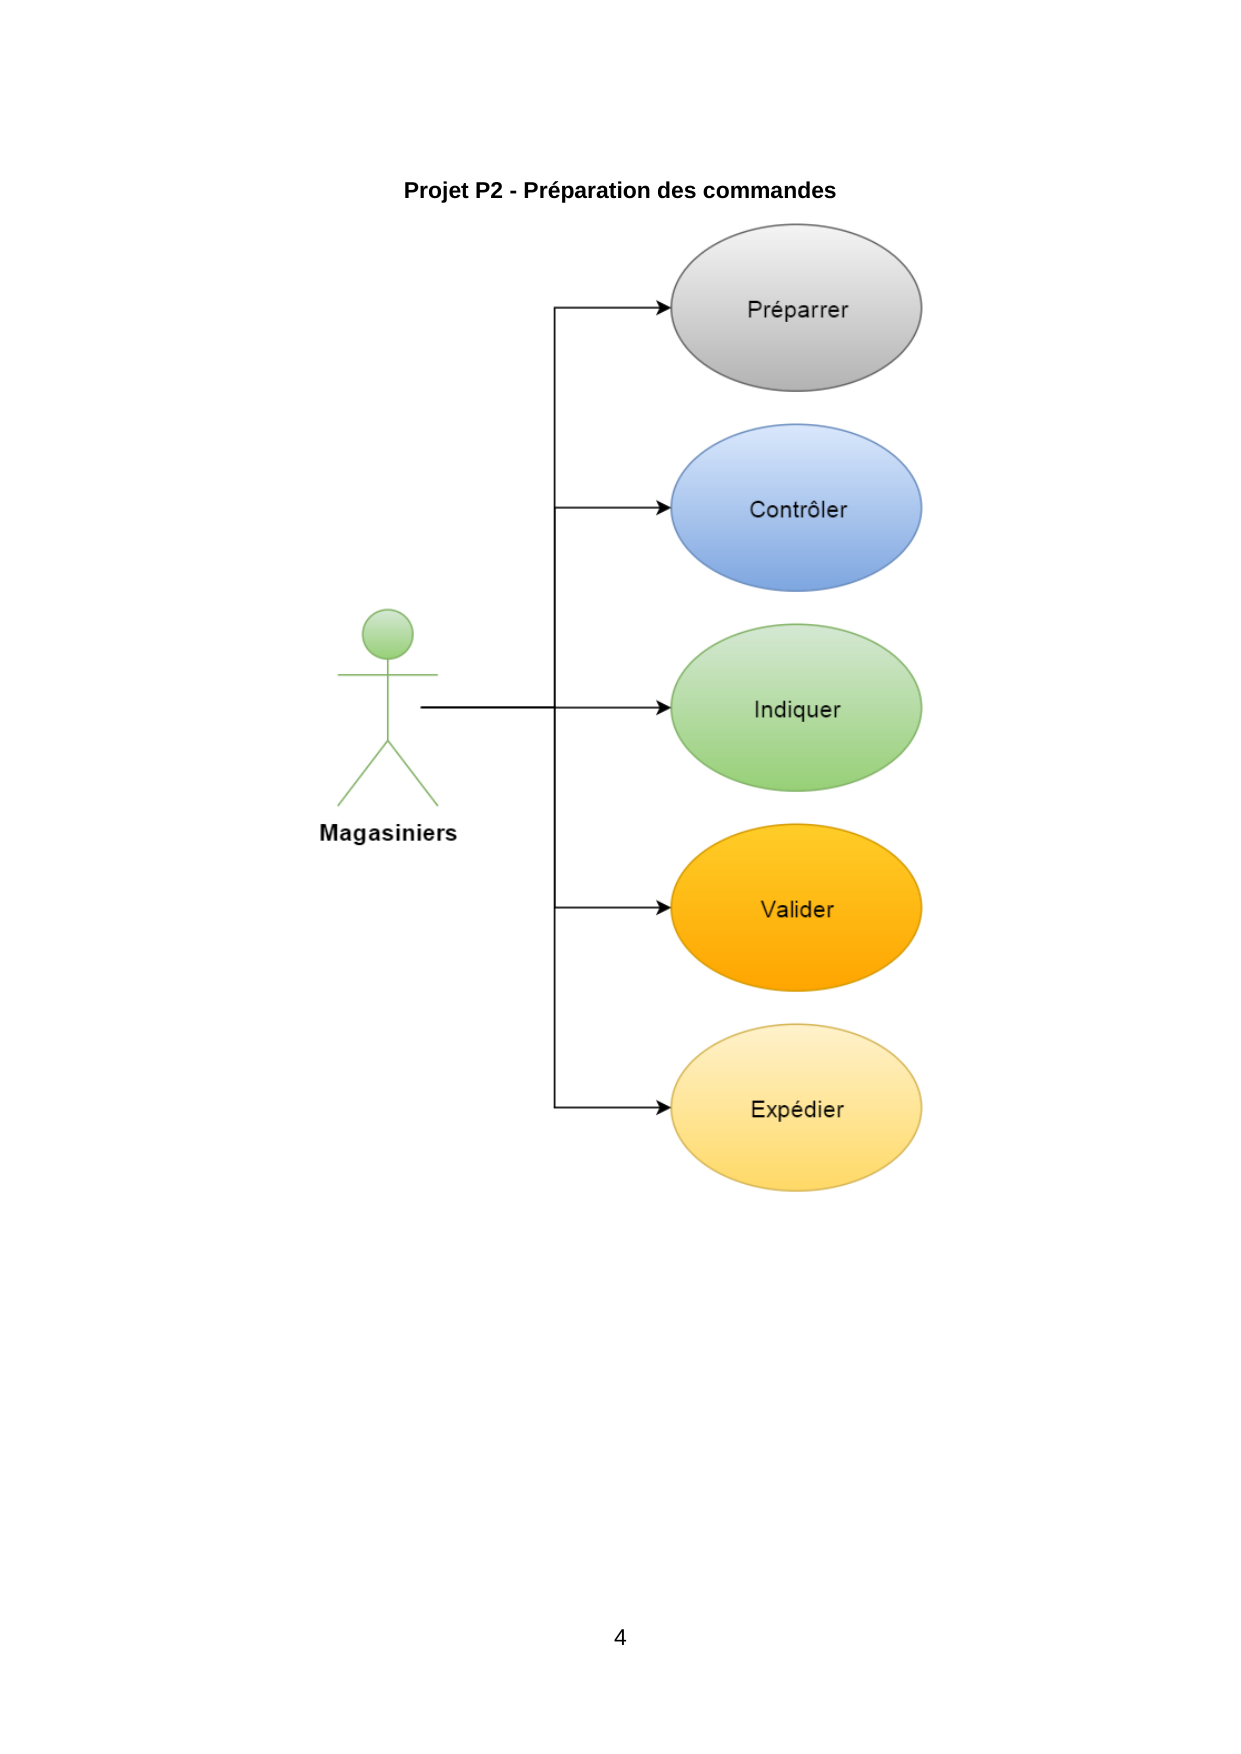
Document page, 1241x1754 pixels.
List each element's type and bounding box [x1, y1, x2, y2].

picture [317, 222, 924, 1194]
